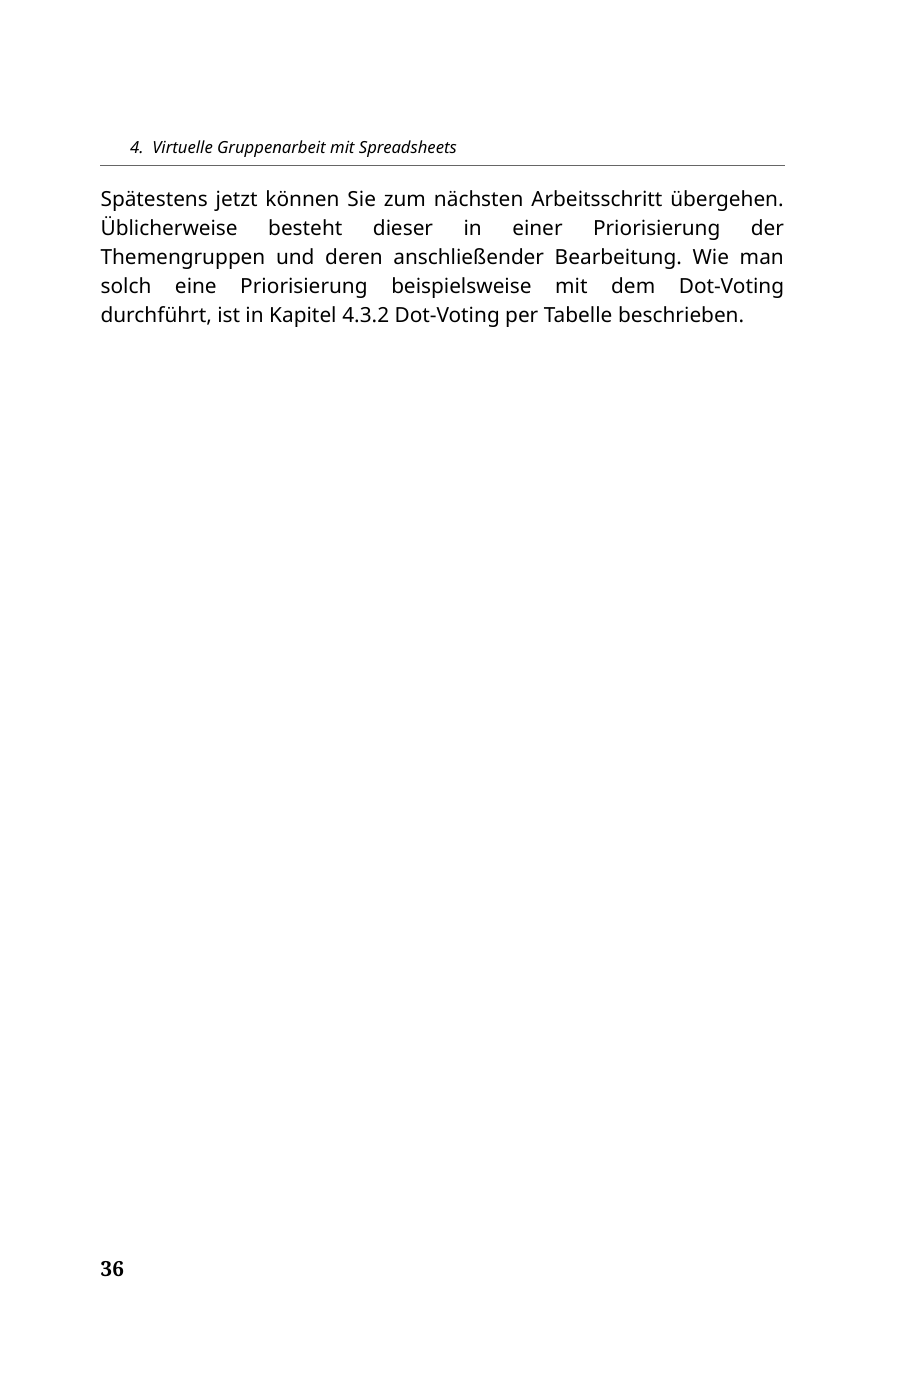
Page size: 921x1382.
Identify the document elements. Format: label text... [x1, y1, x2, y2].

text Spätestens jetzt können Sie zum nächsten Arbeitsschritt übergehen. Üblicherweise besteht dieser in einer Priorisierung der Themengruppen und deren anschließender Bearbeitung. Wie man solch eine Priorisierung beispielsweise mit dem Dot-Voting durchführt, ist in Kapitel 4.3.2 Dot-Voting per Tabelle beschrieben. [100, 183, 785, 328]
